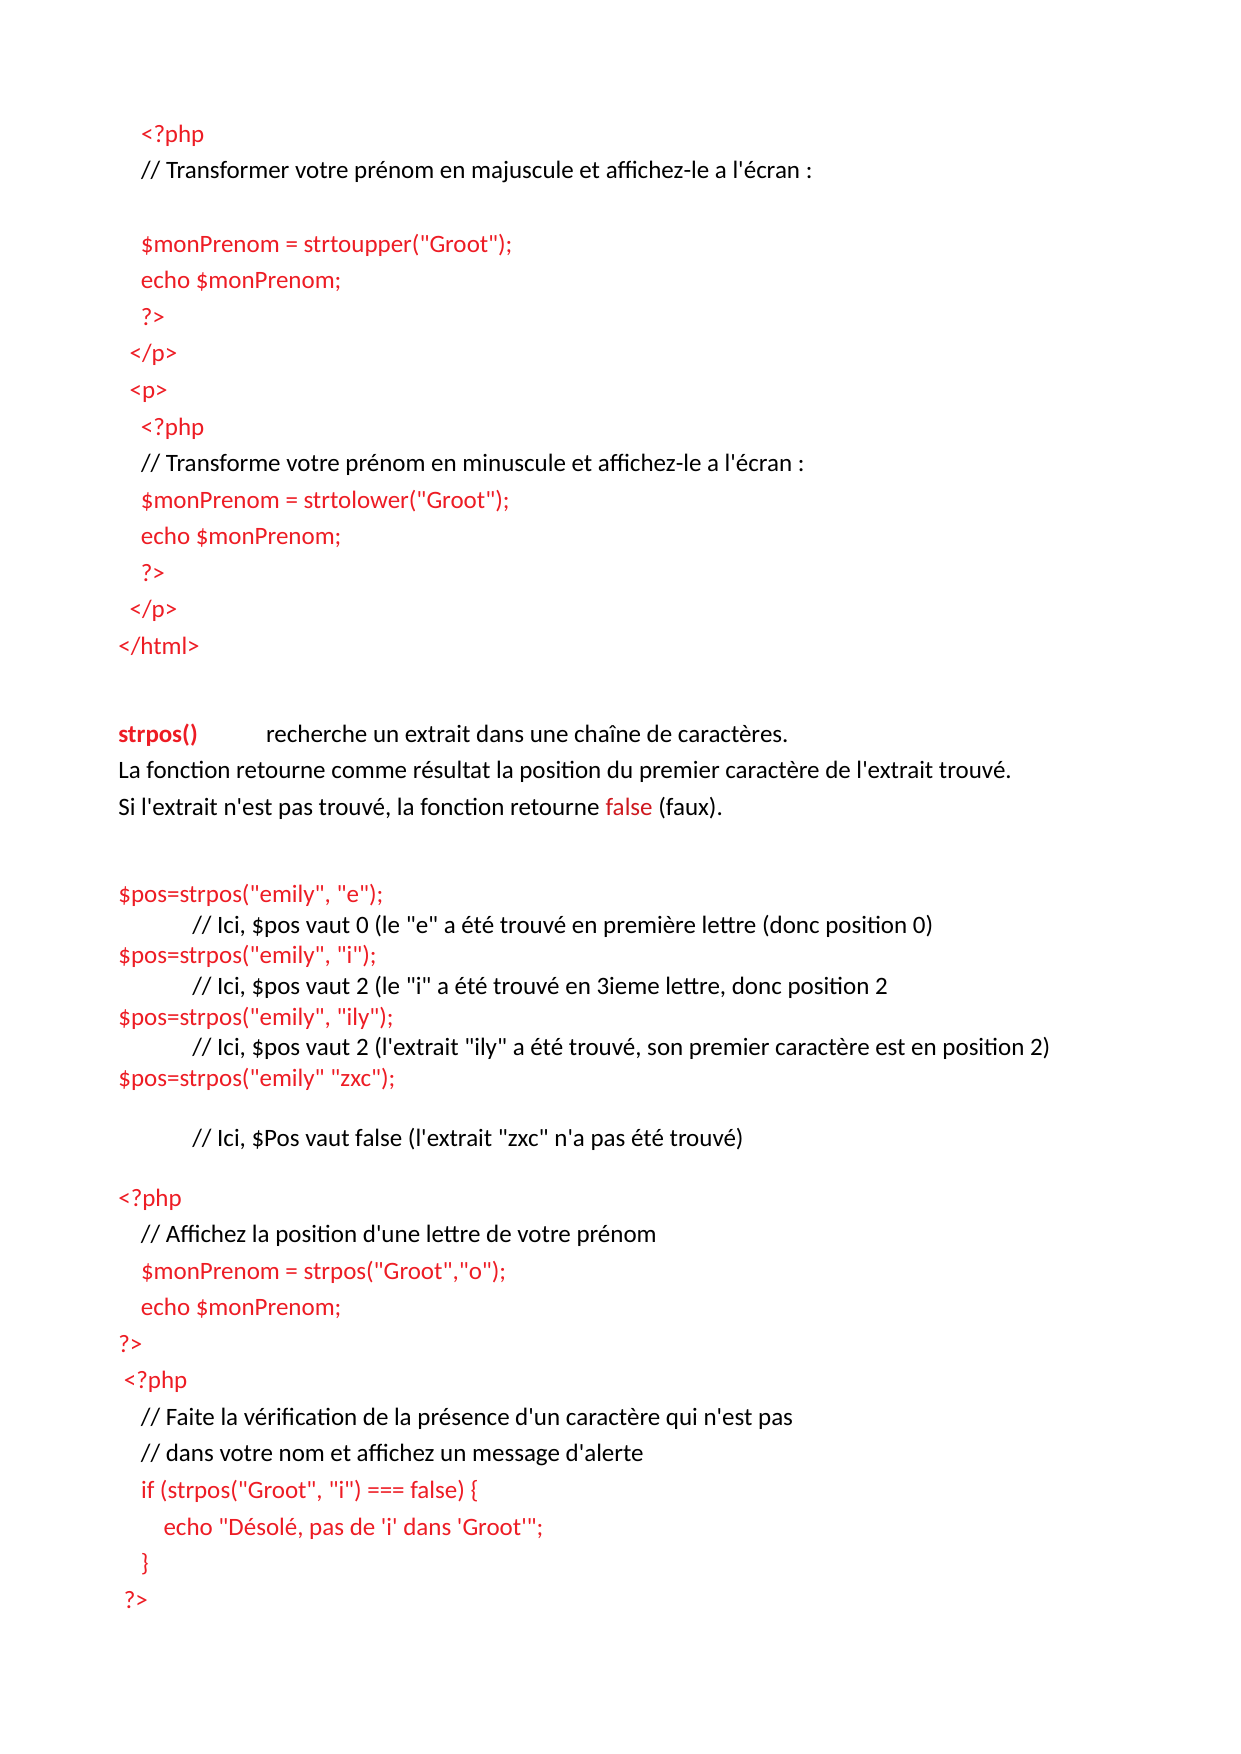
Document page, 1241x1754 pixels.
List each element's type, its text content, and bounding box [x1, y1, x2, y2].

text $pos=strpos("emily", "ily"); [118, 1001, 1122, 1031]
text La fonction retourne comme résultat la position du premier caractère de l'extrait trouvé. [118, 754, 1122, 785]
text Si l'extrait n'est pas trouvé, la fonction retourne false (faux). [118, 791, 1122, 821]
text // Ici, $Pos vaut false (l'extrait "zxc" n'a pas été trouvé) [118, 1122, 1122, 1152]
text $monPrenom = strpos("Groot","o"); [118, 1255, 1122, 1285]
text echo $monPrenom; [118, 264, 1122, 295]
text </p> [118, 593, 1122, 624]
text if (strpos("Groot", "i") === false) { [118, 1474, 1122, 1505]
text ?> [118, 1584, 1122, 1614]
text // Ici, $pos vaut 2 (l'extrait "ily" a été trouvé, son premier caractère est en position 2) [118, 1031, 1122, 1062]
text $pos=strpos("emily" "zxc"); [118, 1062, 1122, 1092]
text $monPrenom = strtolower("Groot"); [118, 484, 1122, 514]
text <?php [118, 118, 1122, 149]
text // Faite la vérification de la présence d'un caractère qui n'est pas [118, 1401, 1122, 1432]
text // Transforme votre prénom en minuscule et affichez-le a l'écran : [118, 447, 1122, 478]
text <p> [118, 374, 1122, 404]
text ?> [118, 301, 1122, 331]
text <?php [118, 411, 1122, 441]
text $monPrenom = strtoupper("Groot"); [118, 228, 1122, 258]
text $pos=strpos("emily", "e"); [118, 878, 1122, 909]
text // Transformer votre prénom en majuscule et affichez-le a l'écran : [118, 155, 1122, 185]
text // Ici, $pos vaut 2 (le "i" a été trouvé en 3ieme lettre, donc position 2 [118, 970, 1122, 1001]
text ?> [118, 1328, 1122, 1358]
text <?php [118, 1182, 1122, 1212]
text // Affichez la position d'une lettre de votre prénom [118, 1218, 1122, 1249]
text // dans votre nom et affichez un message d'alerte [118, 1438, 1122, 1468]
text ?> [118, 557, 1122, 587]
text echo $monPrenom; [118, 1291, 1122, 1322]
text <?php [118, 1364, 1122, 1395]
text </html> [118, 630, 1122, 661]
text $pos=strpos("emily", "i"); [118, 939, 1122, 970]
text } [118, 1547, 1122, 1578]
text // Ici, $pos vaut 0 (le "e" a été trouvé en première lettre (donc position 0) [118, 909, 1122, 939]
text echo "Désolé, pas de 'i' dans 'Groot'"; [118, 1511, 1122, 1541]
text strpos() recherche un extrait dans une chaîne de caractères. [118, 718, 1122, 748]
text echo $monPrenom; [118, 520, 1122, 551]
text </p> [118, 337, 1122, 368]
